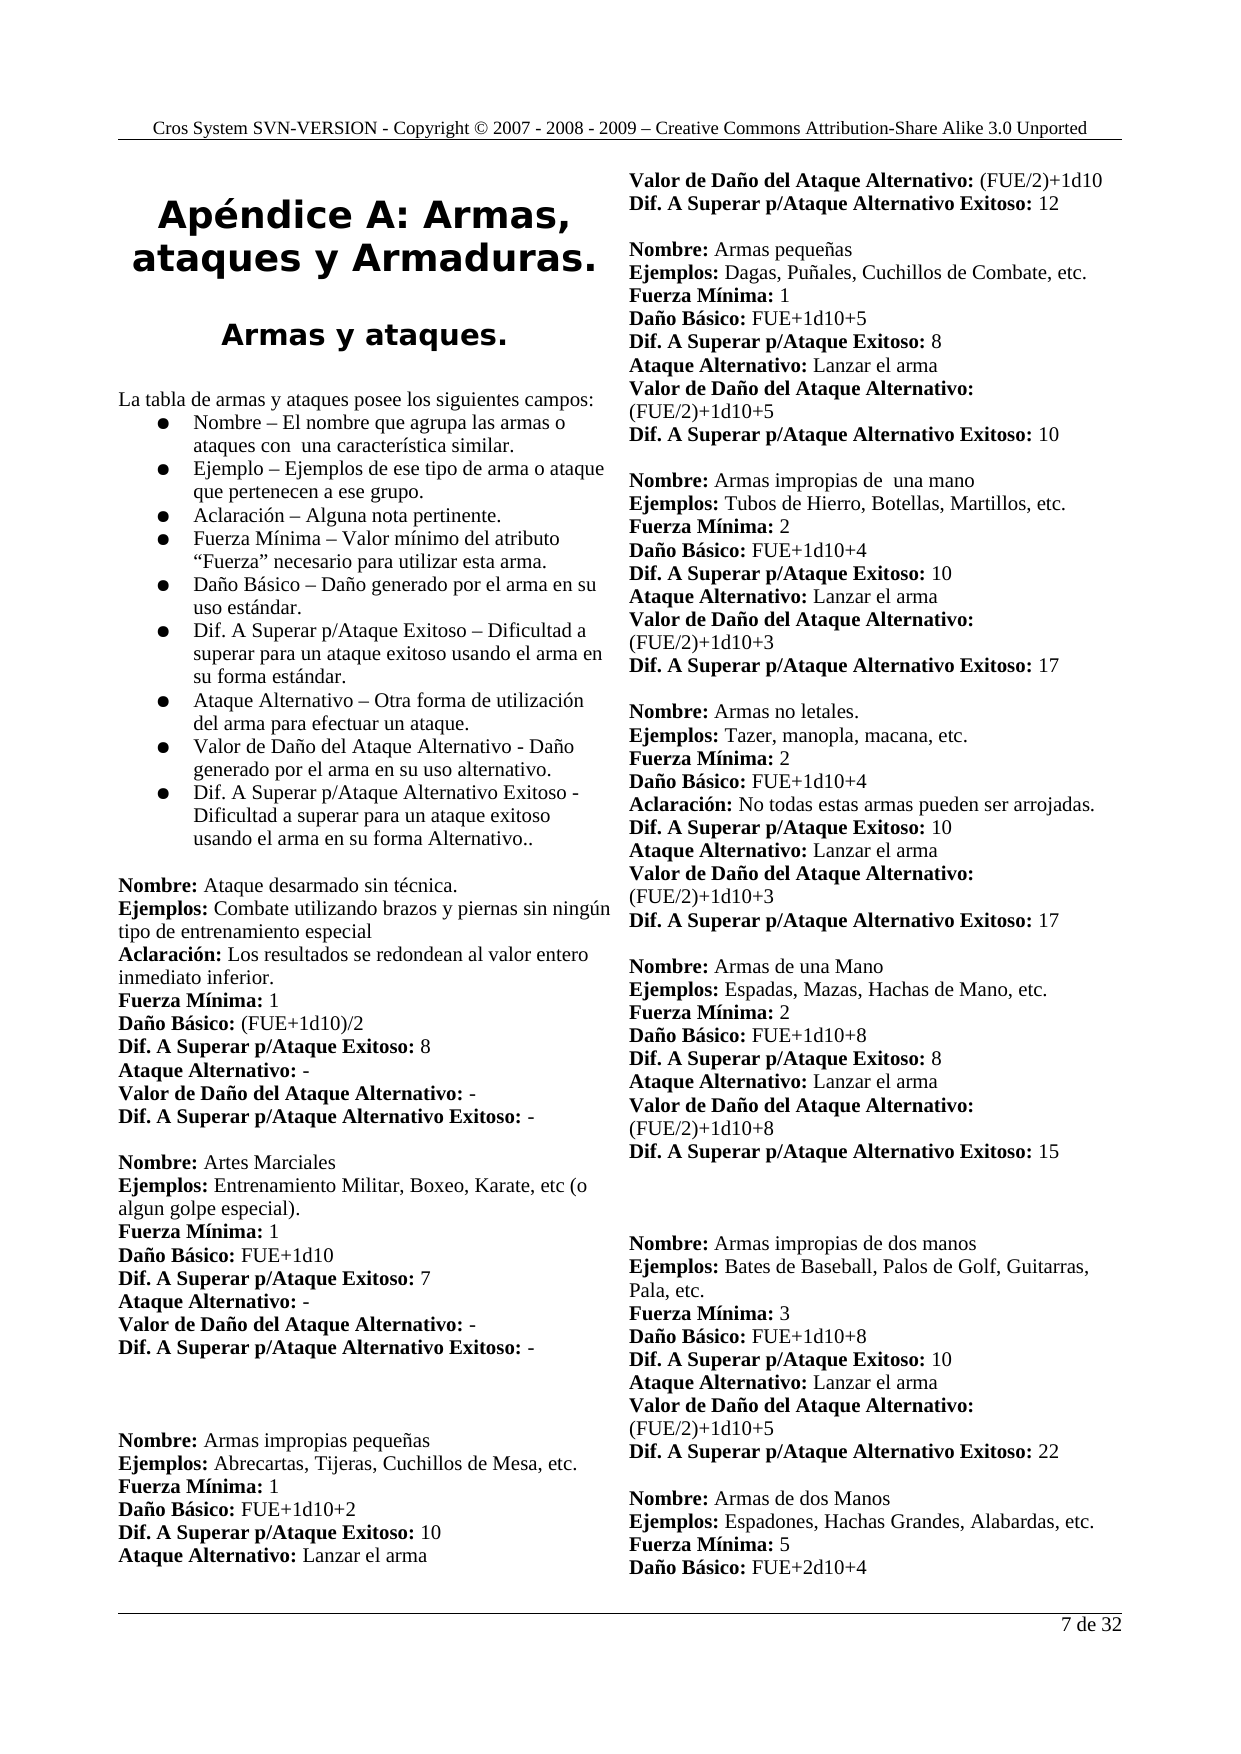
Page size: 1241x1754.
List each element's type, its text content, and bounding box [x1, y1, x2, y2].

text Valor de Daño del Ataque Alternativo: - [118, 1313, 611, 1336]
text Ejemplos: Tubos de Hierro, Botellas, Martillos, etc. [629, 492, 1122, 515]
text Nombre: Armas de dos Manos [629, 1487, 1122, 1510]
list Ejemplo – Ejemplos de ese tipo de arma o ataque que pertenecen a ese grupo. [156, 457, 611, 503]
subtitle Apéndice A: Armas, ataques y Armaduras. [118, 193, 611, 281]
text Aclaración: No todas estas armas pueden ser arrojadas. [629, 793, 1122, 816]
text Ataque Alternativo: - [118, 1058, 611, 1082]
text Daño Básico: FUE+1d10 [118, 1243, 611, 1267]
text Dif. A Superar p/Ataque Exitoso: 7 [118, 1267, 611, 1290]
text Fuerza Mínima: 1 [118, 1220, 611, 1243]
text Dif. A Superar p/Ataque Alternativo Exitoso: 15 [629, 1140, 1122, 1163]
text Fuerza Mínima: 1 [118, 1475, 611, 1498]
text Nombre: Armas pequeñas [629, 238, 1122, 261]
text Fuerza Mínima: 2 [629, 747, 1122, 770]
text Dif. A Superar p/Ataque Alternativo Exitoso: 10 [629, 423, 1122, 446]
text Dif. A Superar p/Ataque Alternativo Exitoso: 17 [629, 908, 1122, 932]
list Valor de Daño del Ataque Alternativo - Daño generado por el arma en su uso alternativo. [156, 735, 611, 781]
text Valor de Daño del Ataque Alternativo: (FUE/2)+1d10+5 [629, 1394, 1122, 1440]
text Ataque Alternativo: Lanzar el arma [629, 839, 1122, 862]
text Dif. A Superar p/Ataque Alternativo Exitoso: - [118, 1336, 611, 1359]
text Nombre: Armas de una Mano [629, 955, 1122, 978]
text Nombre: Artes Marciales [118, 1151, 611, 1174]
text Nombre: Armas impropias de dos manos [629, 1232, 1122, 1255]
text Fuerza Mínima: 5 [629, 1533, 1122, 1556]
text Ataque Alternativo: - [118, 1290, 611, 1313]
text Nombre: Armas impropias de una mano [629, 469, 1122, 492]
text Daño Básico: FUE+1d10+8 [629, 1325, 1122, 1348]
list Dif. A Superar p/Ataque Exitoso – Dificultad a superar para un ataque exitoso usando el arma en su forma estándar. [156, 619, 611, 688]
text Daño Básico: FUE+1d10+5 [629, 307, 1122, 330]
text Dif. A Superar p/Ataque Exitoso: 10 [629, 562, 1122, 585]
list Daño Básico – Daño generado por el arma en su uso estándar. [156, 573, 611, 619]
text Dif. A Superar p/Ataque Exitoso: 8 [629, 1047, 1122, 1070]
text Ejemplos: Espadones, Hachas Grandes, Alabardas, etc. [629, 1510, 1122, 1533]
text Fuerza Mínima: 1 [118, 989, 611, 1012]
text Dif. A Superar p/Ataque Alternativo Exitoso: 12 [629, 192, 1122, 215]
text Dif. A Superar p/Ataque Exitoso: 8 [118, 1035, 611, 1058]
text Ejemplos: Tazer, manopla, macana, etc. [629, 723, 1122, 747]
text Valor de Daño del Ataque Alternativo: (FUE/2)+1d10+3 [629, 608, 1122, 654]
list Dif. A Superar p/Ataque Alternativo Exitoso - Dificultad a superar para un ataque exitoso usando el arma en su forma Alternativo.. [156, 781, 611, 850]
text Valor de Daño del Ataque Alternativo: (FUE/2)+1d10+3 [629, 862, 1122, 908]
text Fuerza Mínima: 3 [629, 1302, 1122, 1325]
text Daño Básico: (FUE+1d10)/2 [118, 1012, 611, 1035]
text Nombre: Armas impropias pequeñas [118, 1428, 611, 1452]
list Aclaración – Alguna nota pertinente. [156, 503, 611, 527]
text Daño Básico: FUE+1d10+2 [118, 1498, 611, 1521]
list Fuerza Mínima – Valor mínimo del atributo “Fuerza” necesario para utilizar esta arma. [156, 527, 611, 573]
text Daño Básico: FUE+1d10+4 [629, 538, 1122, 562]
text Daño Básico: FUE+2d10+4 [629, 1556, 1122, 1579]
text Dif. A Superar p/Ataque Exitoso: 10 [629, 1348, 1122, 1371]
text Fuerza Mínima: 2 [629, 515, 1122, 538]
text Ejemplos: Espadas, Mazas, Hachas de Mano, etc. [629, 978, 1122, 1001]
list Nombre – El nombre que agrupa las armas o ataques con una característica similar. [156, 411, 611, 457]
text Ataque Alternativo: Lanzar el arma [629, 585, 1122, 608]
text Ejemplos: Dagas, Puñales, Cuchillos de Combate, etc. [629, 261, 1122, 284]
text Fuerza Mínima: 2 [629, 1001, 1122, 1024]
text Daño Básico: FUE+1d10+8 [629, 1024, 1122, 1047]
text Fuerza Mínima: 1 [629, 284, 1122, 307]
text Ejemplos: Abrecartas, Tijeras, Cuchillos de Mesa, etc. [118, 1452, 611, 1475]
text Ataque Alternativo: Lanzar el arma [629, 1070, 1122, 1093]
text Valor de Daño del Ataque Alternativo: - [118, 1082, 611, 1105]
text Dif. A Superar p/Ataque Alternativo Exitoso: 17 [629, 654, 1122, 677]
text Daño Básico: FUE+1d10+4 [629, 770, 1122, 793]
text Ataque Alternativo: Lanzar el arma [629, 353, 1122, 377]
text Ataque Alternativo: Lanzar el arma [118, 1544, 611, 1567]
text Aclaración: Los resultados se redondean al valor entero inmediato inferior. [118, 943, 611, 989]
text La tabla de armas y ataques posee los siguientes campos: [118, 388, 611, 411]
text Dif. A Superar p/Ataque Alternativo Exitoso: 22 [629, 1440, 1122, 1463]
text Nombre: Armas no letales. [629, 700, 1122, 723]
text Ataque Alternativo: Lanzar el arma [629, 1371, 1122, 1394]
text Valor de Daño del Ataque Alternativo: (FUE/2)+1d10 [629, 168, 1122, 192]
text Dif. A Superar p/Ataque Exitoso: 10 [629, 816, 1122, 839]
text Dif. A Superar p/Ataque Exitoso: 10 [118, 1521, 611, 1544]
text Ejemplos: Entrenamiento Militar, Boxeo, Karate, etc (o algun golpe especial). [118, 1174, 611, 1220]
text Dif. A Superar p/Ataque Alternativo Exitoso: - [118, 1105, 611, 1128]
subtitle Armas y ataques. [118, 318, 611, 352]
text Valor de Daño del Ataque Alternativo: (FUE/2)+1d10+5 [629, 377, 1122, 423]
text Ejemplos: Combate utilizando brazos y piernas sin ningún tipo de entrenamiento especial [118, 897, 611, 943]
text Nombre: Ataque desarmado sin técnica. [118, 873, 611, 897]
text Dif. A Superar p/Ataque Exitoso: 8 [629, 330, 1122, 353]
text Ejemplos: Bates de Baseball, Palos de Golf, Guitarras, Pala, etc. [629, 1255, 1122, 1302]
text Valor de Daño del Ataque Alternativo: (FUE/2)+1d10+8 [629, 1093, 1122, 1140]
list Ataque Alternativo – Otra forma de utilización del arma para efectuar un ataque. [156, 688, 611, 735]
